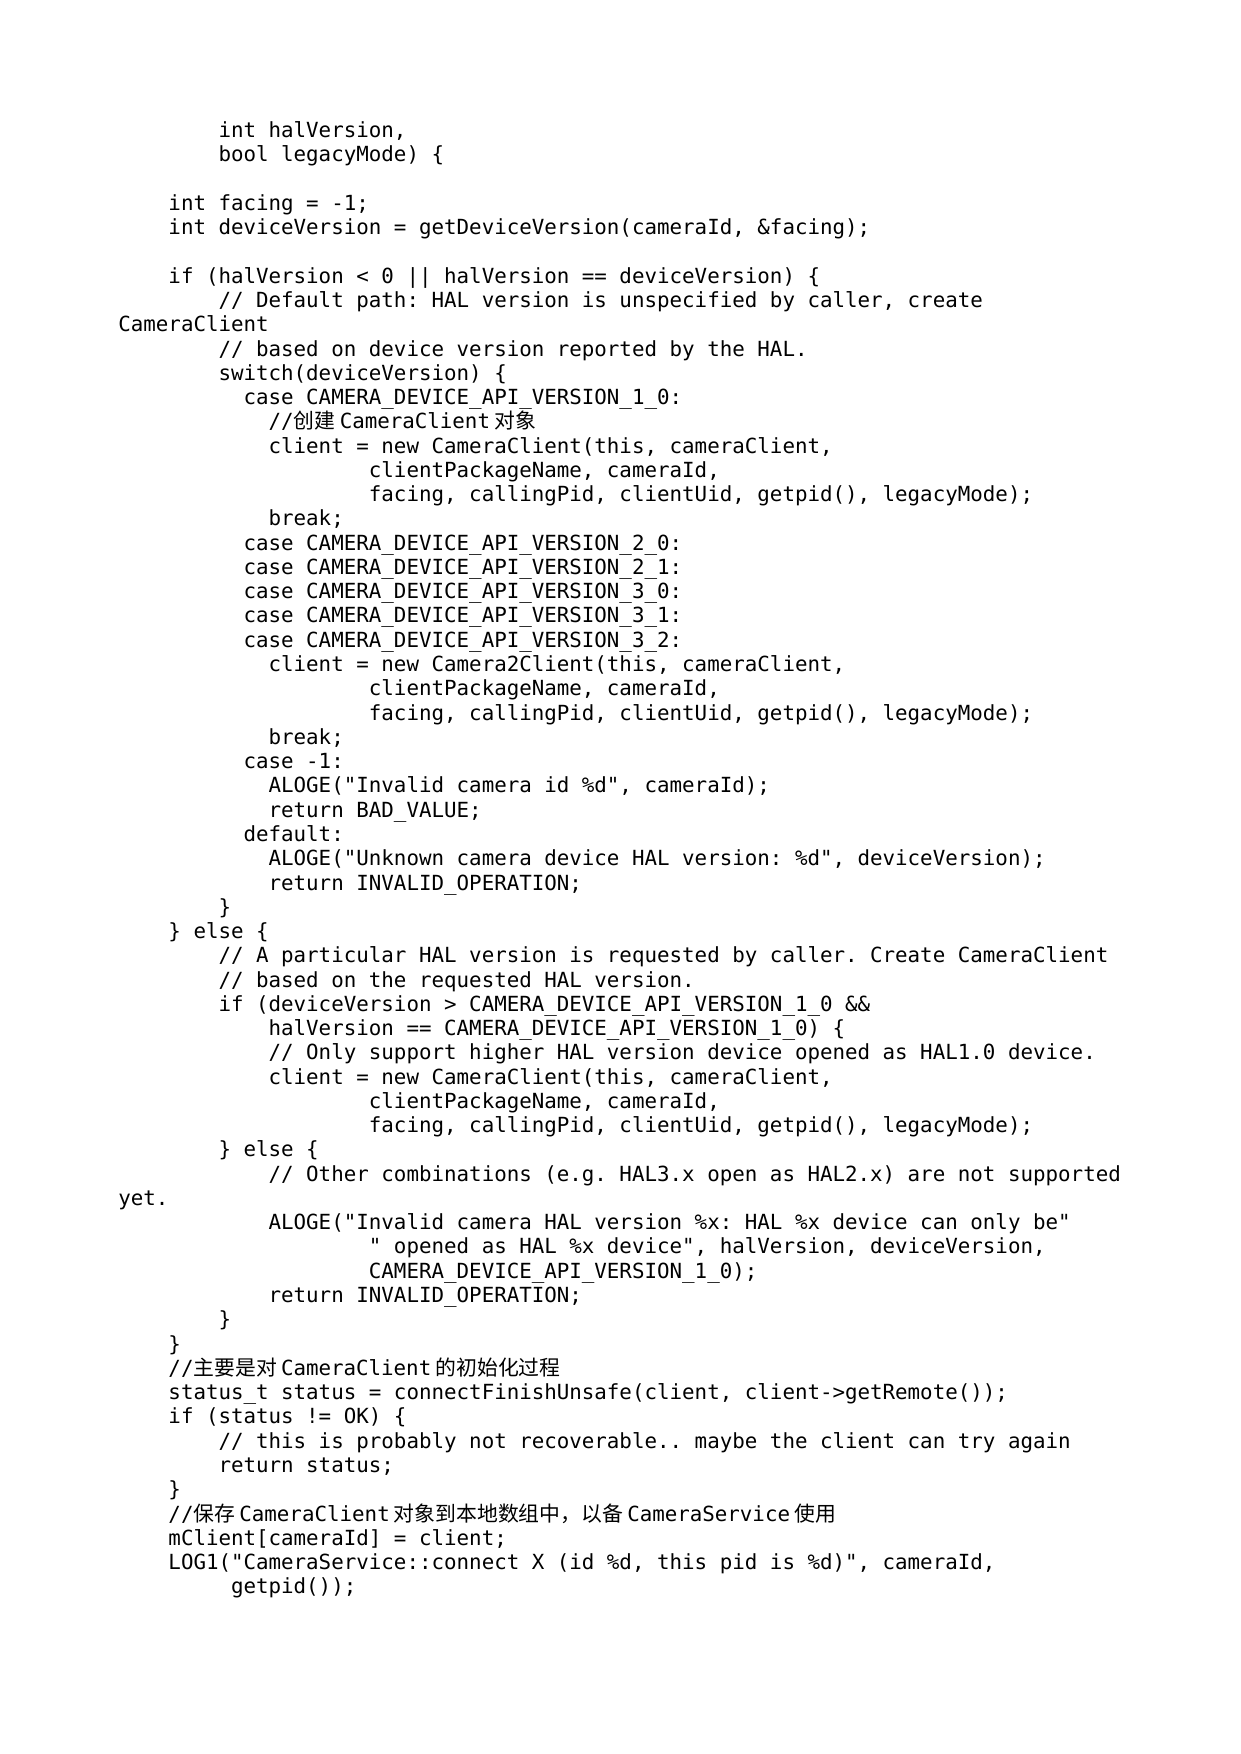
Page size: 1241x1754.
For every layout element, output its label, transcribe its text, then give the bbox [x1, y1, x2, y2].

text // this is probably not recoverable.. maybe the client can try again [118, 1429, 1122, 1453]
text client = new CameraClient(this, cameraClient, [118, 1065, 1122, 1089]
text LOG1("CameraService::connect X (id %d, this pid is %d)", cameraId, [118, 1550, 1122, 1574]
text break; [118, 725, 1122, 749]
text if (deviceVersion > CAMERA_DEVICE_API_VERSION_1_0 && [118, 992, 1122, 1016]
text // Default path: HAL version is unspecified by caller, create CameraClient [118, 288, 1122, 337]
text halVersion == CAMERA_DEVICE_API_VERSION_1_0) { [118, 1016, 1122, 1040]
text // Only support higher HAL version device opened as HAL1.0 device. [118, 1040, 1122, 1065]
text switch(deviceVersion) { [118, 361, 1122, 385]
text case -1: [118, 749, 1122, 773]
text if (status != OK) { [118, 1404, 1122, 1429]
text int halVersion, [118, 118, 1122, 142]
text case CAMERA_DEVICE_API_VERSION_2_1: [118, 555, 1122, 579]
text client = new Camera2Client(this, cameraClient, [118, 652, 1122, 676]
text bool legacyMode) { [118, 142, 1122, 167]
text return BAD_VALUE; [118, 798, 1122, 822]
text CAMERA_DEVICE_API_VERSION_1_0); [118, 1259, 1122, 1283]
text // A particular HAL version is requested by caller. Create CameraClient [118, 943, 1122, 968]
text status_t status = connectFinishUnsafe(client, client->getRemote()); [118, 1380, 1122, 1404]
text ALOGE("Invalid camera HAL version %x: HAL %x device can only be" [118, 1210, 1122, 1234]
text case CAMERA_DEVICE_API_VERSION_3_2: [118, 628, 1122, 652]
text // based on the requested HAL version. [118, 968, 1122, 992]
text ALOGE("Invalid camera id %d", cameraId); [118, 773, 1122, 798]
text } [118, 1332, 1122, 1356]
text case CAMERA_DEVICE_API_VERSION_3_1: [118, 603, 1122, 628]
text getpid()); [118, 1574, 1122, 1599]
text return INVALID_OPERATION; [118, 871, 1122, 895]
text " opened as HAL %x device", halVersion, deviceVersion, [118, 1234, 1122, 1259]
text int facing = -1; [118, 191, 1122, 215]
text case CAMERA_DEVICE_API_VERSION_1_0: [118, 385, 1122, 409]
text mClient[cameraId] = client; [118, 1526, 1122, 1550]
text facing, callingPid, clientUid, getpid(), legacyMode); [118, 1113, 1122, 1137]
text } else { [118, 1137, 1122, 1162]
text clientPackageName, cameraId, [118, 458, 1122, 482]
text facing, callingPid, clientUid, getpid(), legacyMode); [118, 482, 1122, 506]
text break; [118, 506, 1122, 531]
text int deviceVersion = getDeviceVersion(cameraId, &facing); [118, 215, 1122, 239]
text //主要是对CameraClient的初始化过程 [118, 1356, 1122, 1380]
text // based on device version reported by the HAL. [118, 337, 1122, 361]
text //保存CameraClient对象到本地数组中，以备CameraService使用 [118, 1502, 1122, 1526]
text clientPackageName, cameraId, [118, 676, 1122, 701]
text return INVALID_OPERATION; [118, 1283, 1122, 1307]
text } [118, 1477, 1122, 1502]
text if (halVersion < 0 || halVersion == deviceVersion) { [118, 264, 1122, 288]
text facing, callingPid, clientUid, getpid(), legacyMode); [118, 701, 1122, 725]
text // Other combinations (e.g. HAL3.x open as HAL2.x) are not supported yet. [118, 1162, 1122, 1210]
text case CAMERA_DEVICE_API_VERSION_3_0: [118, 579, 1122, 603]
text case CAMERA_DEVICE_API_VERSION_2_0: [118, 531, 1122, 555]
text } [118, 895, 1122, 919]
text clientPackageName, cameraId, [118, 1089, 1122, 1113]
text ALOGE("Unknown camera device HAL version: %d", deviceVersion); [118, 846, 1122, 871]
text client = new CameraClient(this, cameraClient, [118, 434, 1122, 458]
text } else { [118, 919, 1122, 943]
text return status; [118, 1453, 1122, 1477]
text } [118, 1307, 1122, 1332]
text //创建CameraClient对象 [118, 409, 1122, 434]
text default: [118, 822, 1122, 846]
